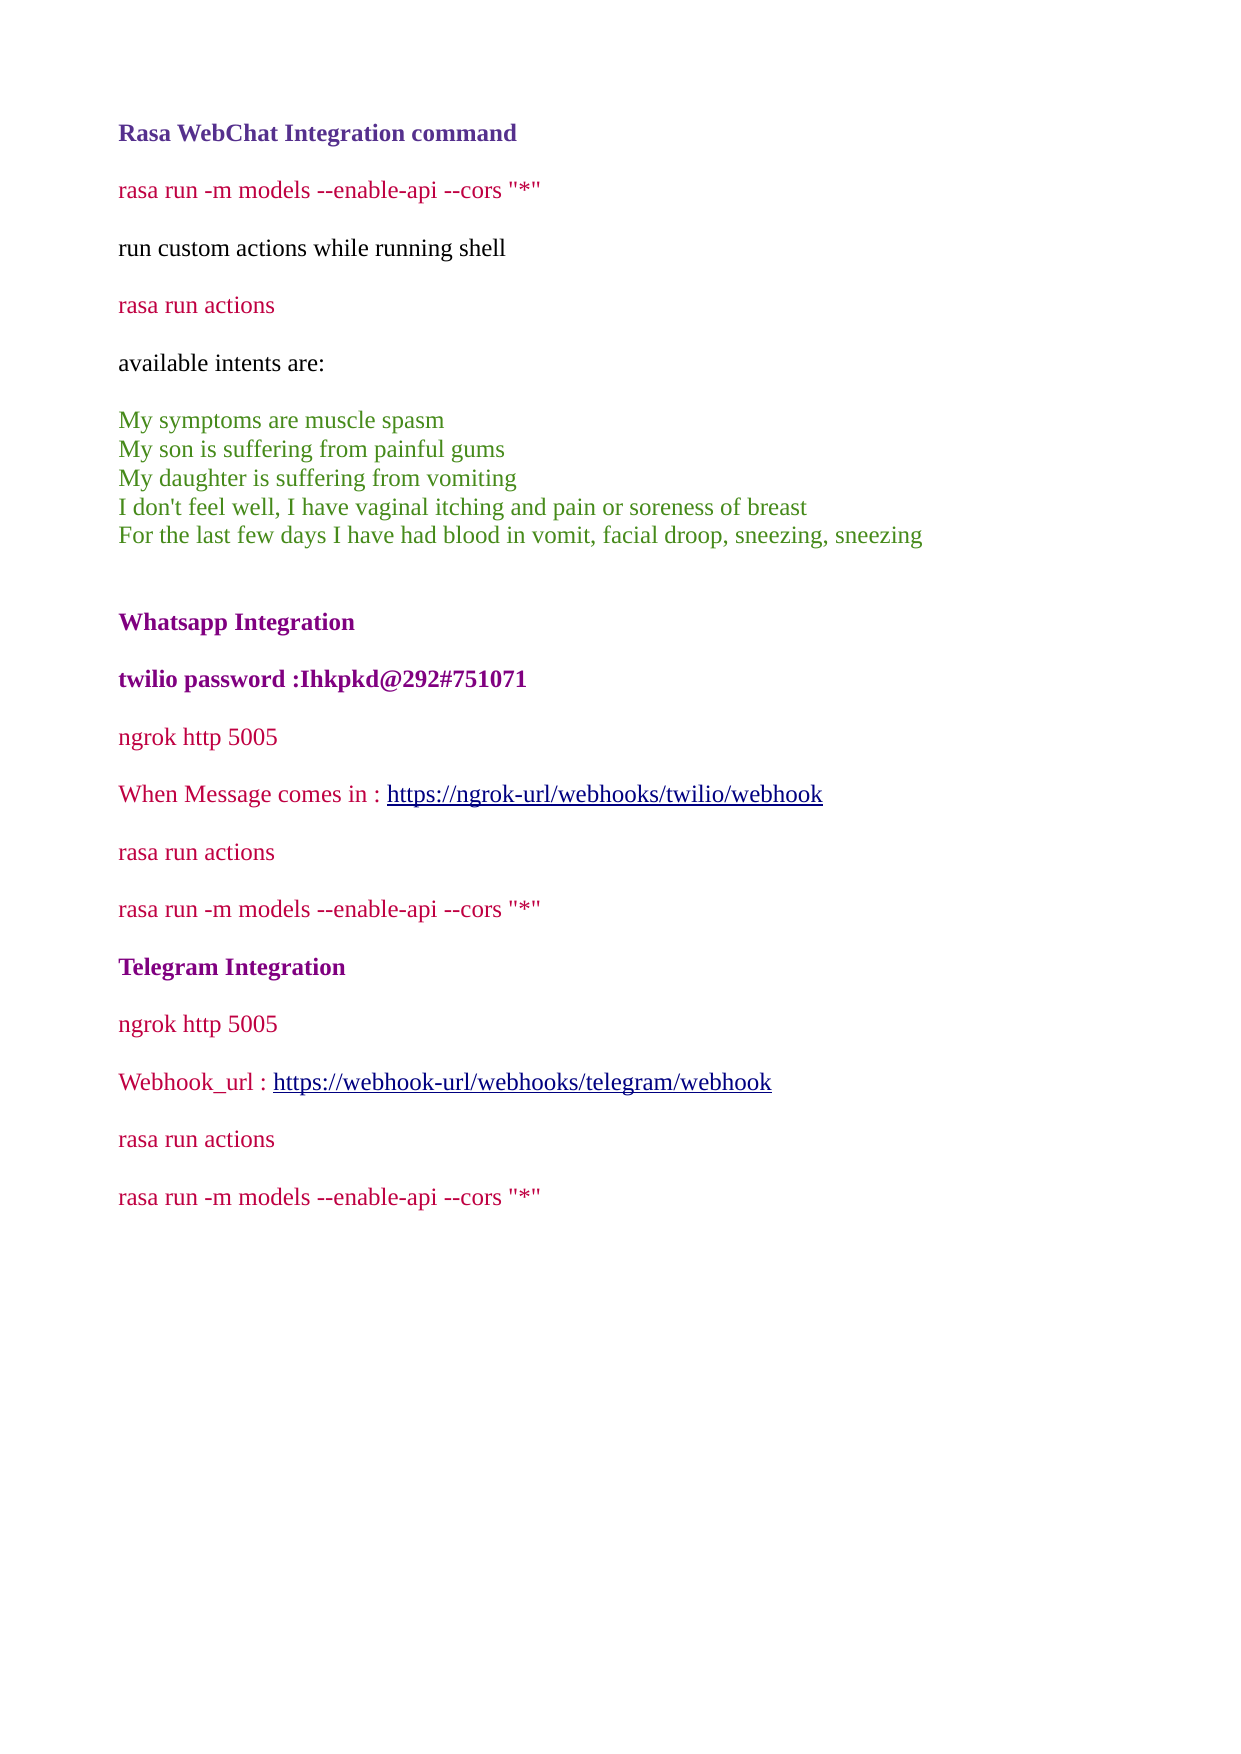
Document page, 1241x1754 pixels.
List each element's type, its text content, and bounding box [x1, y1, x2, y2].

text rasa run actions [118, 837, 1122, 866]
text Telegram Integration [118, 952, 1122, 981]
text available intents are: [118, 348, 1122, 377]
text For the last few days I have had blood in vomit, facial droop, sneezing, sneezing [118, 521, 1122, 549]
text Rasa WebChat Integration command [118, 118, 1122, 147]
text Whatsapp Integration [118, 607, 1122, 636]
text rasa run -m models --enable-api --cors "*" [118, 176, 1122, 204]
text I don't feel well, I have vaginal itching and pain or soreness of breast [118, 492, 1122, 521]
text ngrok http 5005 [118, 1009, 1122, 1038]
text rasa run -m models --enable-api --cors "*" [118, 1182, 1122, 1211]
text twilio password :Ihkpkd@292#751071 [118, 664, 1122, 693]
text My son is suffering from painful gums [118, 434, 1122, 463]
text My daughter is suffering from vomiting [118, 463, 1122, 492]
text run custom actions while running shell [118, 233, 1122, 262]
text My symptoms are muscle spasm [118, 406, 1122, 434]
text ngrok http 5005 [118, 722, 1122, 751]
text rasa run actions [118, 291, 1122, 319]
text When Message comes in : https://ngrok-url/webhooks/twilio/webhook [118, 779, 1122, 808]
text rasa run actions [118, 1124, 1122, 1153]
text Webhook_url : https://webhook-url/webhooks/telegram/webhook [118, 1067, 1122, 1096]
text rasa run -m models --enable-api --cors "*" [118, 894, 1122, 923]
